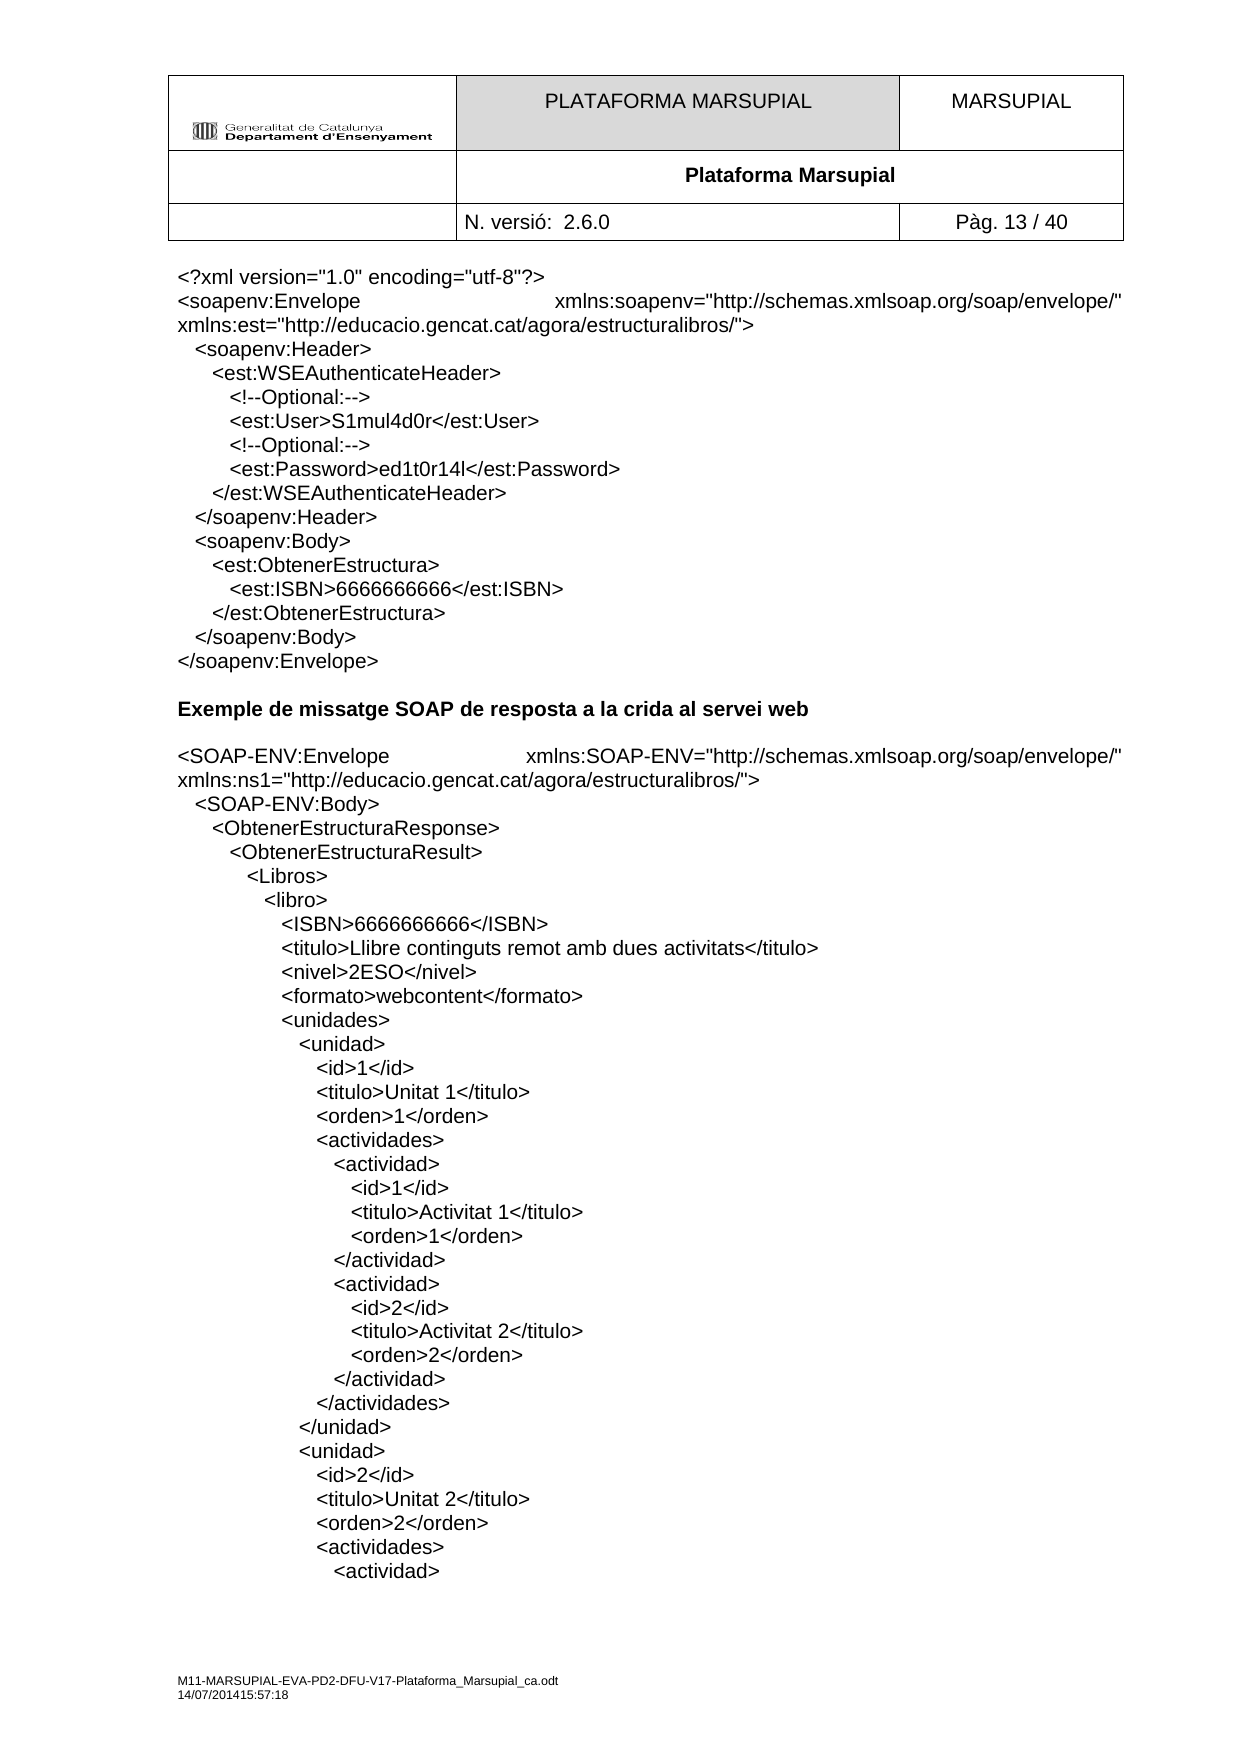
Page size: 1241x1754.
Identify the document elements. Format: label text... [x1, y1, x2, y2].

text <est:User>S1mul4d0r</est:User> [177, 409, 1122, 433]
text </actividad> [177, 1247, 1122, 1271]
text </actividades> [177, 1391, 1122, 1415]
text Exemple de missatge SOAP de resposta a la crida al servei web [177, 696, 1122, 720]
text <actividad> [177, 1271, 1122, 1295]
text </soapenv:Body> [177, 624, 1122, 648]
text <libro> [177, 888, 1122, 912]
text <titulo>Llibre continguts remot amb dues activitats</titulo> [177, 936, 1122, 960]
text <actividad> [177, 1559, 1122, 1583]
text <est:ISBN>6666666666</est:ISBN> [177, 577, 1122, 601]
text <SOAP-ENV:Body> [177, 792, 1122, 816]
text <orden>2</orden> [177, 1343, 1122, 1367]
text <?xml version="1.0" encoding="utf-8"?> [177, 265, 1122, 289]
text </soapenv:Header> [177, 505, 1122, 529]
text <id>1</id> [177, 1056, 1122, 1080]
text <unidad> [177, 1032, 1122, 1056]
text <unidad> [177, 1439, 1122, 1463]
text </unidad> [177, 1415, 1122, 1439]
text <titulo>Activitat 1</titulo> [177, 1199, 1122, 1223]
text <orden>1</orden> [177, 1104, 1122, 1128]
text <est:ObtenerEstructura> [177, 553, 1122, 577]
text <soapenv:Envelope xmlns:soapenv="http://schemas.xmlsoap.org/soap/envelope/" xmlns:est="http://educacio.gencat.cat/agora/estructuralibros/"> [177, 289, 1122, 337]
text <ObtenerEstructuraResult> [177, 840, 1122, 864]
text <ISBN>6666666666</ISBN> [177, 912, 1122, 936]
text </est:WSEAuthenticateHeader> [177, 481, 1122, 505]
text <SOAP-ENV:Envelope xmlns:SOAP-ENV="http://schemas.xmlsoap.org/soap/envelope/" xmlns:ns1="http://educacio.gencat.cat/agora/estructuralibros/"> [177, 744, 1122, 792]
text <est:Password>ed1t0r14l</est:Password> [177, 457, 1122, 481]
text <soapenv:Body> [177, 529, 1122, 553]
text <formato>webcontent</formato> [177, 984, 1122, 1008]
text <id>2</id> [177, 1463, 1122, 1487]
text </actividad> [177, 1367, 1122, 1391]
text </est:ObtenerEstructura> [177, 601, 1122, 624]
text <ObtenerEstructuraResponse> [177, 816, 1122, 840]
text <!--Optional:--> [177, 385, 1122, 409]
text <actividad> [177, 1152, 1122, 1176]
text <actividades> [177, 1535, 1122, 1559]
text <est:WSEAuthenticateHeader> [177, 361, 1122, 385]
text <orden>2</orden> [177, 1511, 1122, 1535]
text <titulo>Unitat 1</titulo> [177, 1080, 1122, 1104]
text </soapenv:Envelope> [177, 648, 1122, 672]
text <soapenv:Header> [177, 337, 1122, 361]
text <id>2</id> [177, 1295, 1122, 1319]
text <actividades> [177, 1128, 1122, 1152]
text <orden>1</orden> [177, 1223, 1122, 1247]
text <id>1</id> [177, 1176, 1122, 1199]
text <unidades> [177, 1008, 1122, 1032]
text <nivel>2ESO</nivel> [177, 960, 1122, 984]
text <titulo>Activitat 2</titulo> [177, 1319, 1122, 1343]
text <!--Optional:--> [177, 433, 1122, 457]
text <titulo>Unitat 2</titulo> [177, 1487, 1122, 1511]
text <Libros> [177, 864, 1122, 888]
